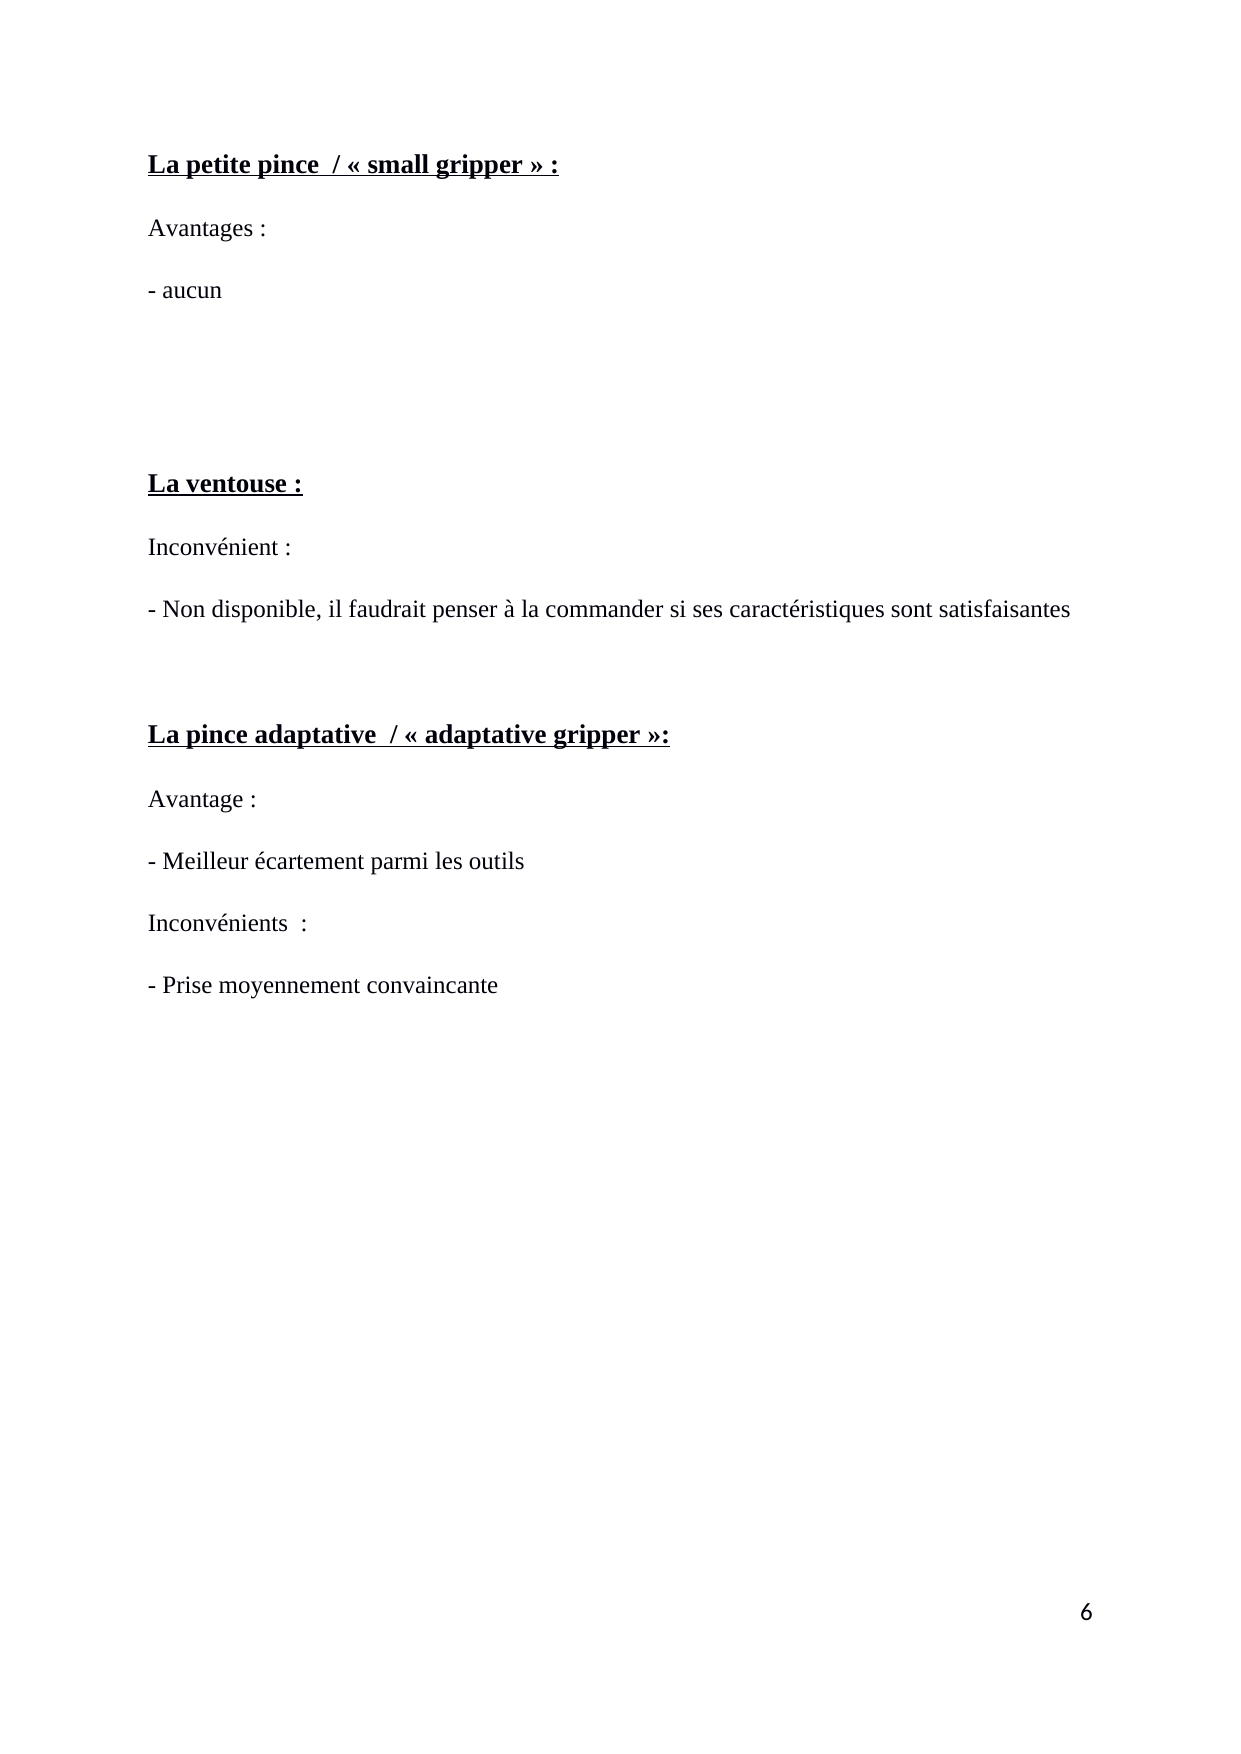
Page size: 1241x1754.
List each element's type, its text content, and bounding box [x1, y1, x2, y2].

text - aucun [148, 275, 1092, 304]
text Avantages : [148, 213, 1092, 242]
text La pince adaptative / « adaptative gripper »: [148, 718, 1092, 750]
text Inconvénient : [148, 532, 1092, 561]
text - Prise moyennement convaincante [148, 970, 1092, 999]
text Inconvénients : [148, 908, 1092, 937]
text Avantage : [148, 784, 1092, 812]
text La ventouse : [148, 467, 1092, 498]
text - Meilleur écartement parmi les outils [148, 846, 1092, 874]
text La petite pince / « small gripper » : [148, 148, 1092, 179]
text - Non disponible, il faudrait penser à la commander si ses caractéristiques sont satisfaisantes [148, 594, 1092, 623]
